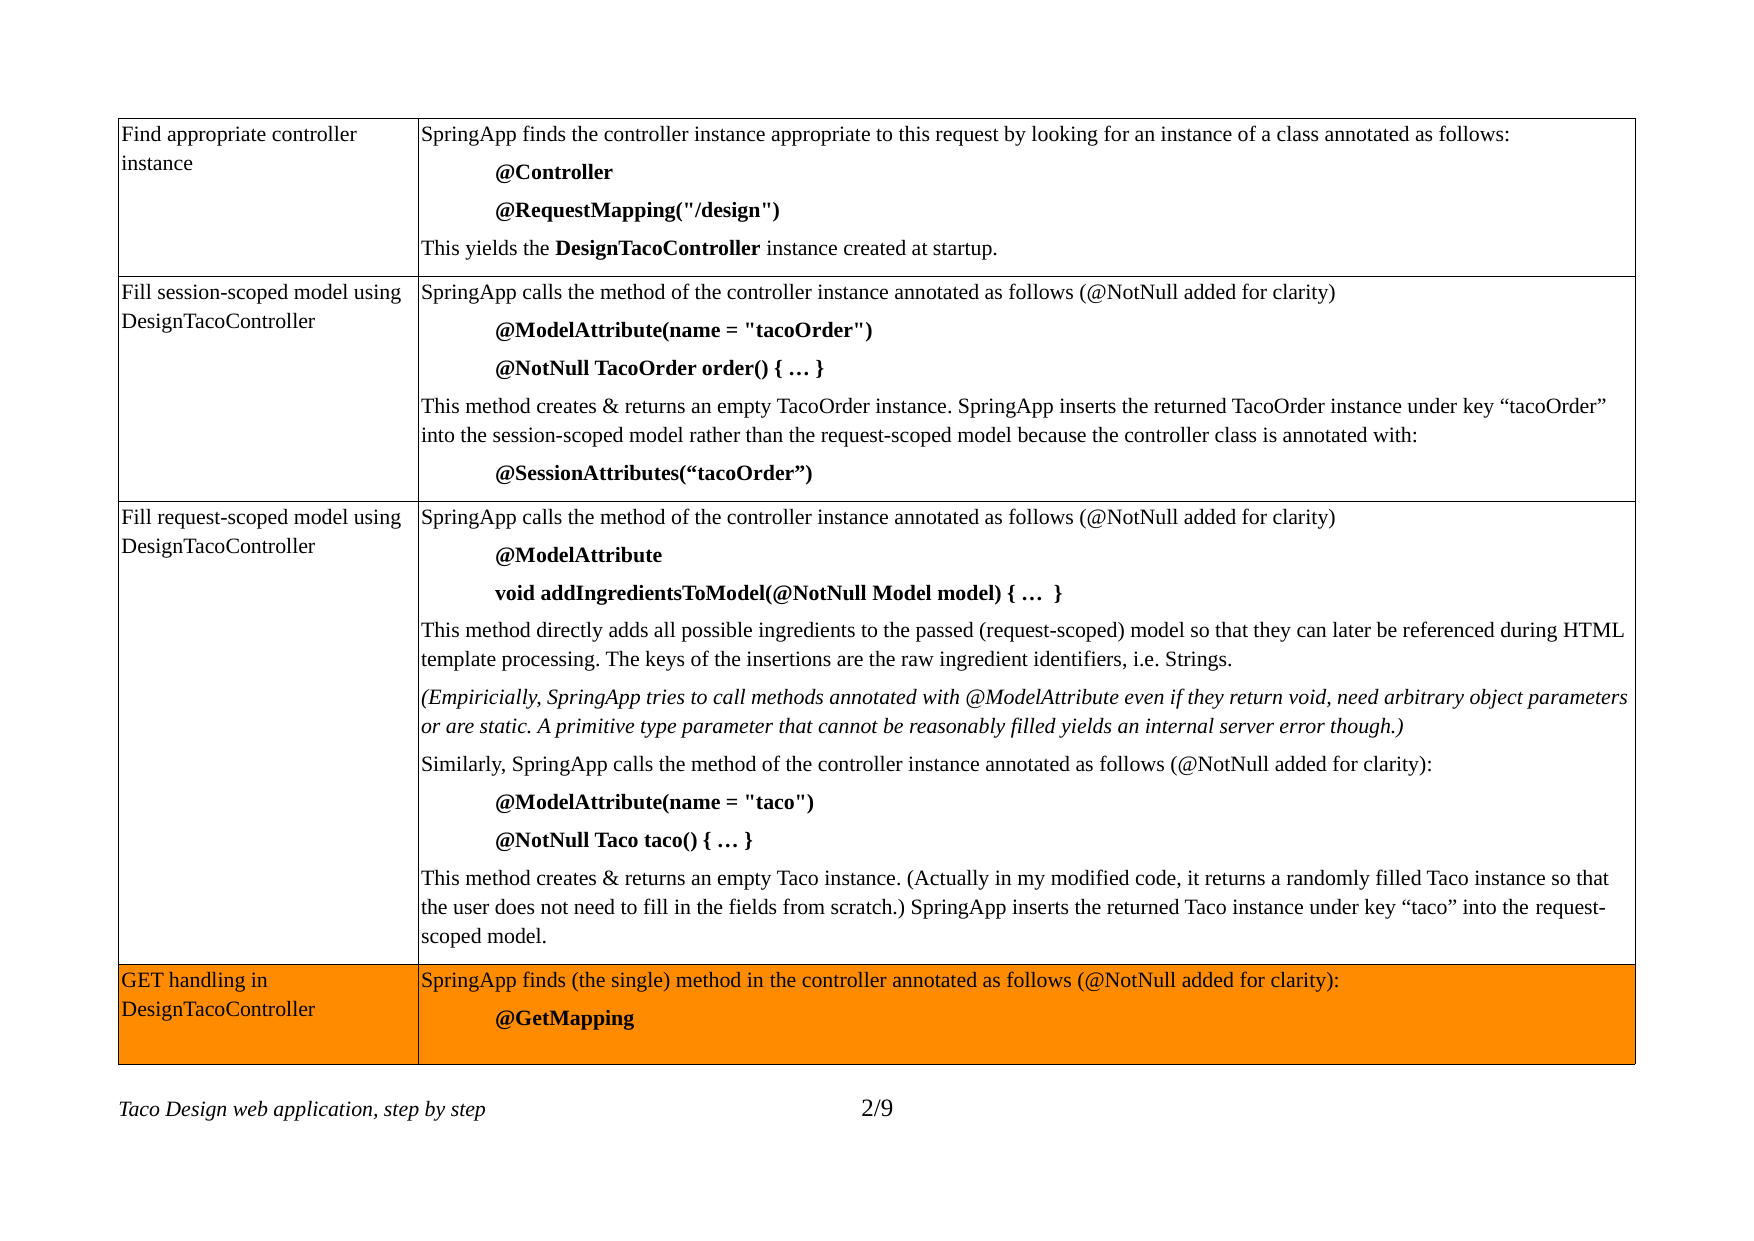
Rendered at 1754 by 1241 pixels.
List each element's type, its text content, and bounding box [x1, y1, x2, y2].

table_cell SpringApp finds (the single) method in the controller annotated as follows (@NotNull added for clarity): @GetMapping [419, 965, 1635, 1064]
table_cell SpringApp calls the method of the controller instance annotated as follows (@NotNull added for clarity) @ModelAttribute(name = "tacoOrder") @NotNull TacoOrder order() { … } This method creates & returns an empty TacoOrder instance. SpringApp inserts the returned TacoOrder instance under key “tacoOrder” into the session-scoped model rather than the request-scoped model because the controller class is annotated with: @SessionAttributes(“tacoOrder”) [419, 277, 1635, 501]
table_cell GET handling in DesignTacoController [119, 965, 418, 1064]
table_cell Find appropriate controller instance [119, 119, 418, 276]
table_cell SpringApp finds the controller instance appropriate to this request by looking for an instance of a class annotated as follows: @Controller @RequestMapping("/design") This yields the DesignTacoController instance created at startup. [419, 119, 1635, 276]
table_cell Fill request-scoped model using DesignTacoController [119, 502, 418, 964]
table_cell SpringApp calls the method of the controller instance annotated as follows (@NotNull added for clarity) @ModelAttribute void addIngredientsToModel(@NotNull Model model) { … } This method directly adds all possible ingredients to the passed (request-scoped) model so that they can later be referenced during HTML template processing. The keys of the insertions are the raw ingredient identifiers, i.e. Strings. (Empiricially, SpringApp tries to call methods annotated with @ModelAttribute even if they return void, need arbitrary object parameters or are static. A primitive type parameter that cannot be reasonably filled yields an internal server error though.) Similarly, SpringApp calls the method of the controller instance annotated as follows (@NotNull added for clarity): @ModelAttribute(name = "taco") @NotNull Taco taco() { … } This method creates & returns an empty Taco instance. (Actually in my modified code, it returns a randomly filled Taco instance so that the user does not need to fill in the fields from scratch.) SpringApp inserts the returned Taco instance under key “taco” into the request-scoped model. [419, 502, 1635, 964]
table_cell Fill session-scoped model using DesignTacoController [119, 277, 418, 501]
